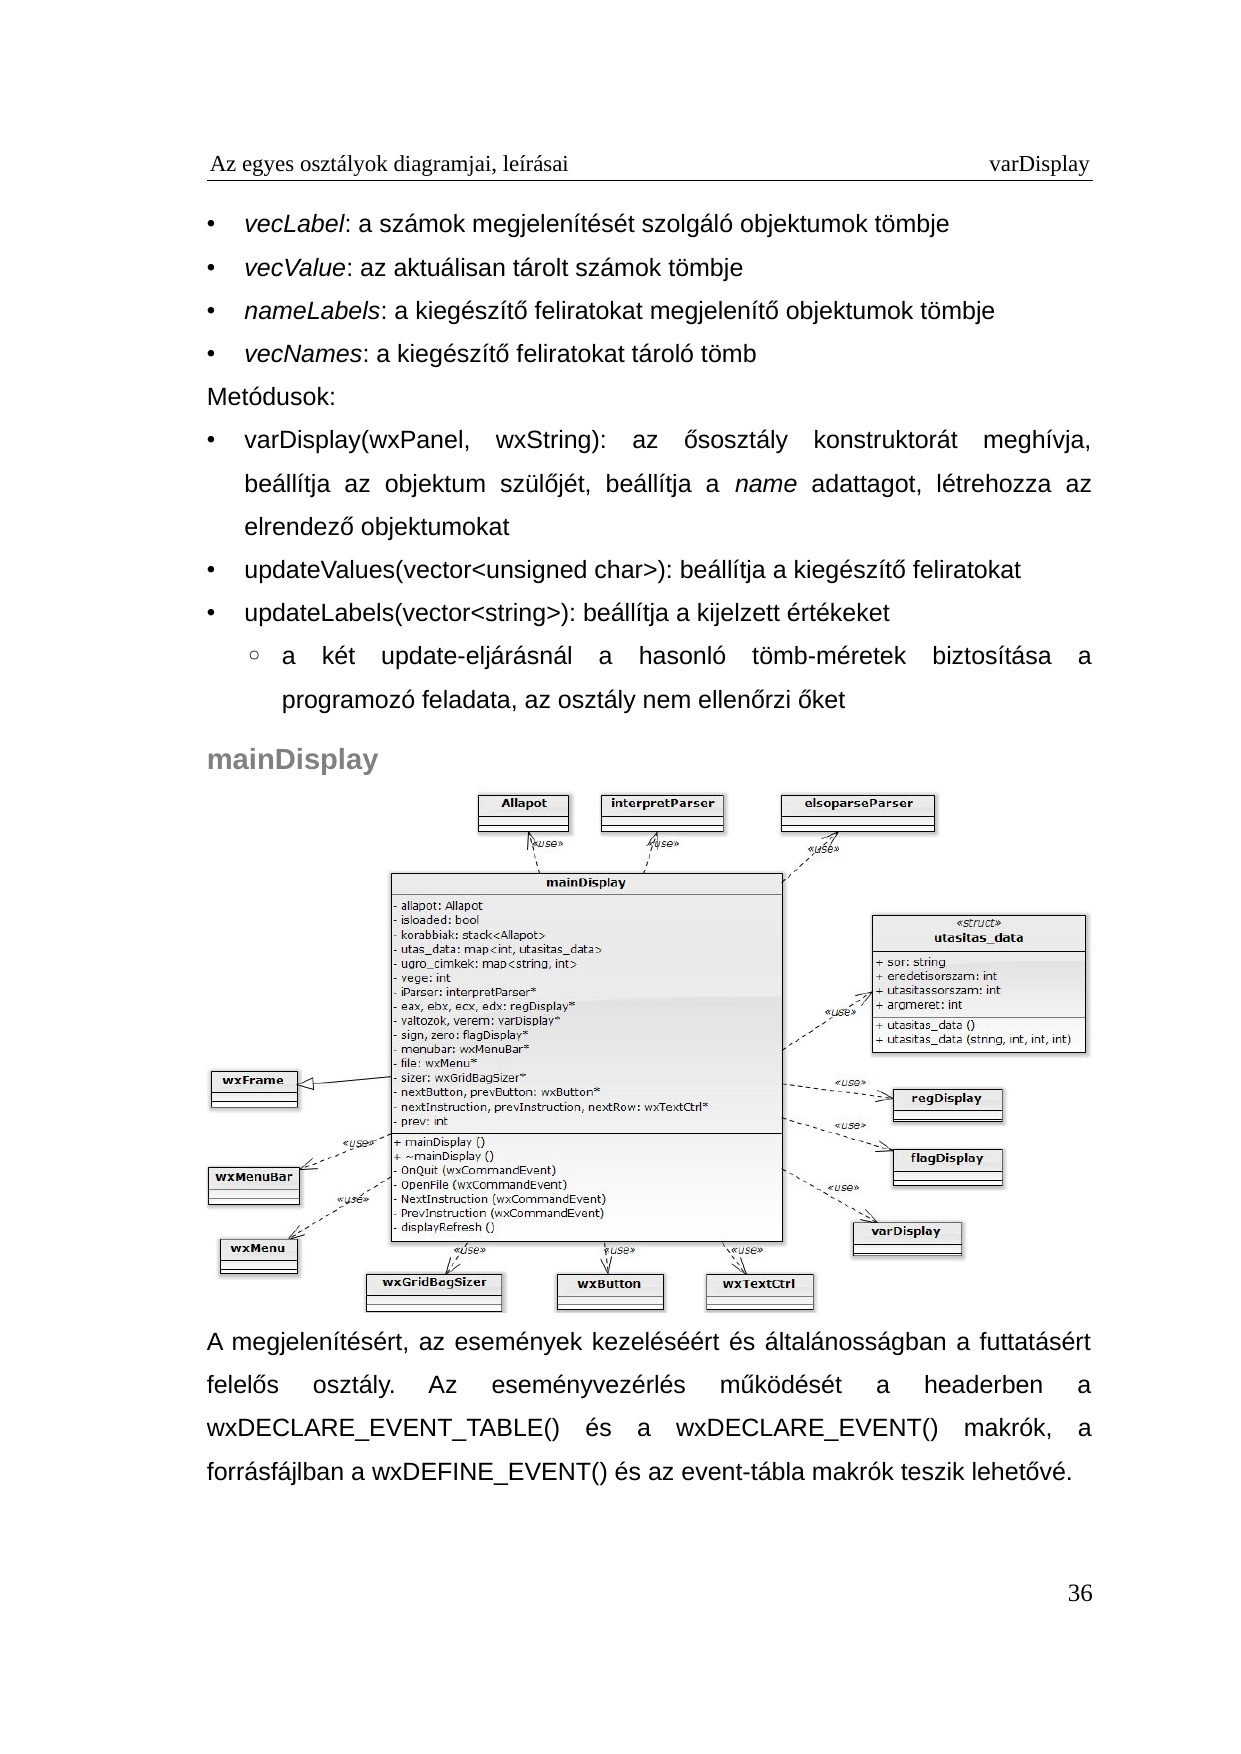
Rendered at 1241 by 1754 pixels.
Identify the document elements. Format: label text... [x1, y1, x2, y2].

list updateValues(vector<unsigned char>): beállítja a kiegészítő feliratokat [207, 555, 1093, 584]
list vecValue: az aktuálisan tárolt számok tömbje [207, 253, 1093, 281]
list vecLabel: a számok megjelenítését szolgáló objektumok tömbje [207, 209, 1093, 238]
text A megjelenítésért, az események kezeléséért és általánosságban a futtatásért felelős osztály. Az eseményvezérlés működését a headerben a wxDECLARE_EVENT_TABLE() és a wxDECLARE_EVENT() makrók, a forrásfájlban a wxDEFINE_EVENT() és az event-tábla makrók teszik lehetővé. [207, 1313, 1093, 1485]
text Metódusok: [207, 382, 1093, 411]
list varDisplay(wxPanel, wxString): az ősosztály konstruktorát meghívja, beállítja az objektum szülőjét, beállítja a name adattagot, létrehozza az elrendező objektumokat [207, 425, 1093, 541]
picture [206, 788, 1093, 1313]
list a két update-eljárásnál a hasonló tömb-méretek biztosítása a programozó feladata, az osztály nem ellenőrzi őket [244, 641, 1093, 713]
list vecNames: a kiegészítő feliratokat tároló tömb [207, 339, 1093, 368]
subtitle mainDisplay [207, 742, 1093, 776]
list nameLabels: a kiegészítő feliratokat megjelenítő objektumok tömbje [207, 296, 1093, 325]
list updateLabels(vector<string>): beállítja a kijelzett értékeket [207, 598, 1093, 627]
